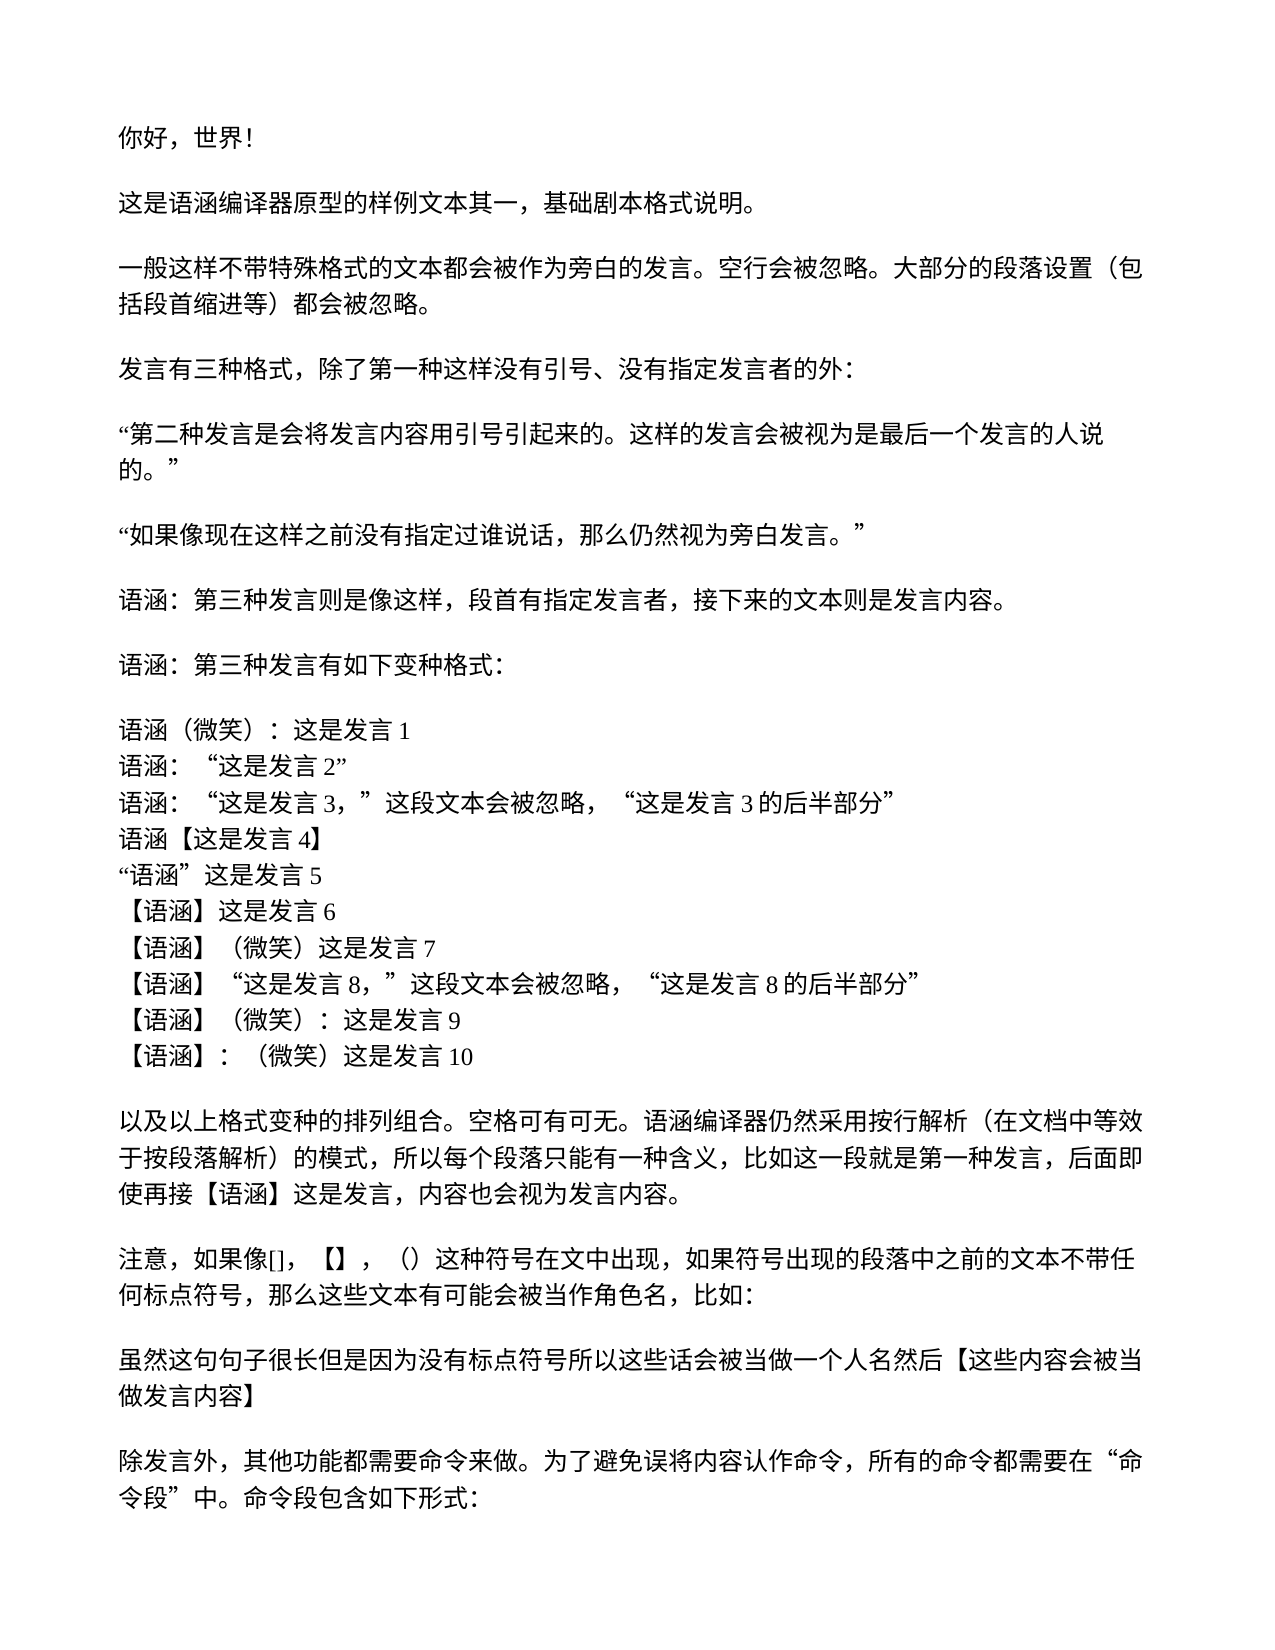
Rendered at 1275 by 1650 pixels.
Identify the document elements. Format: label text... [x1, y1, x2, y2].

text “如果像现在这样之前没有指定过谁说话，那么仍然视为旁白发言。” [118, 516, 1157, 552]
text 【语涵】“这是发言8，”这段文本会被忽略，“这是发言8的后半部分” [118, 964, 1157, 1001]
text 【语涵】：（微笑）这是发言10 [118, 1037, 1157, 1073]
text 注意，如果像[]，【】，（）这种符号在文中出现，如果符号出现的段落中之前的文本不带任何标点符号，那么这些文本有可能会被当作角色名，比如： [118, 1239, 1157, 1312]
text 除发言外，其他功能都需要命令来做。为了避免误将内容认作命令，所有的命令都需要在“命令段”中。命令段包含如下形式： [118, 1442, 1157, 1514]
text 语涵【这是发言4】 [118, 819, 1157, 856]
text 虽然这句句子很长但是因为没有标点符号所以这些话会被当做一个人名然后【这些内容会被当做发言内容】 [118, 1341, 1157, 1413]
text 发言有三种格式，除了第一种这样没有引号、没有指定发言者的外： [118, 349, 1157, 386]
text 语涵：“这是发言2” [118, 747, 1157, 783]
text 一般这样不带特殊格式的文本都会被作为旁白的发言。空行会被忽略。大部分的段落设置（包括段首缩进等）都会被忽略。 [118, 248, 1157, 321]
text 【语涵】（微笑）这是发言7 [118, 928, 1157, 964]
text 这是语涵编译器原型的样例文本其一，基础剧本格式说明。 [118, 183, 1157, 219]
text 语涵：第三种发言有如下变种格式： [118, 646, 1157, 682]
text 语涵：“这是发言3，”这段文本会被忽略，“这是发言3的后半部分” [118, 783, 1157, 819]
text 语涵（微笑）：这是发言1 [118, 711, 1157, 747]
text “第二种发言是会将发言内容用引号引起来的。这样的发言会被视为是最后一个发言的人说的。” [118, 414, 1157, 487]
text 语涵：第三种发言则是像这样，段首有指定发言者，接下来的文本则是发言内容。 [118, 581, 1157, 617]
text 你好，世界！ [118, 118, 1157, 154]
text 以及以上格式变种的排列组合。空格可有可无。语涵编译器仍然采用按行解析（在文档中等效于按段落解析）的模式，所以每个段落只能有一种含义，比如这一段就是第一种发言，后面即使再接【语涵】这是发言，内容也会视为发言内容。 [118, 1102, 1157, 1211]
text “语涵”这是发言5 [118, 856, 1157, 892]
text 【语涵】（微笑）：这是发言9 [118, 1001, 1157, 1037]
text 【语涵】这是发言6 [118, 892, 1157, 928]
